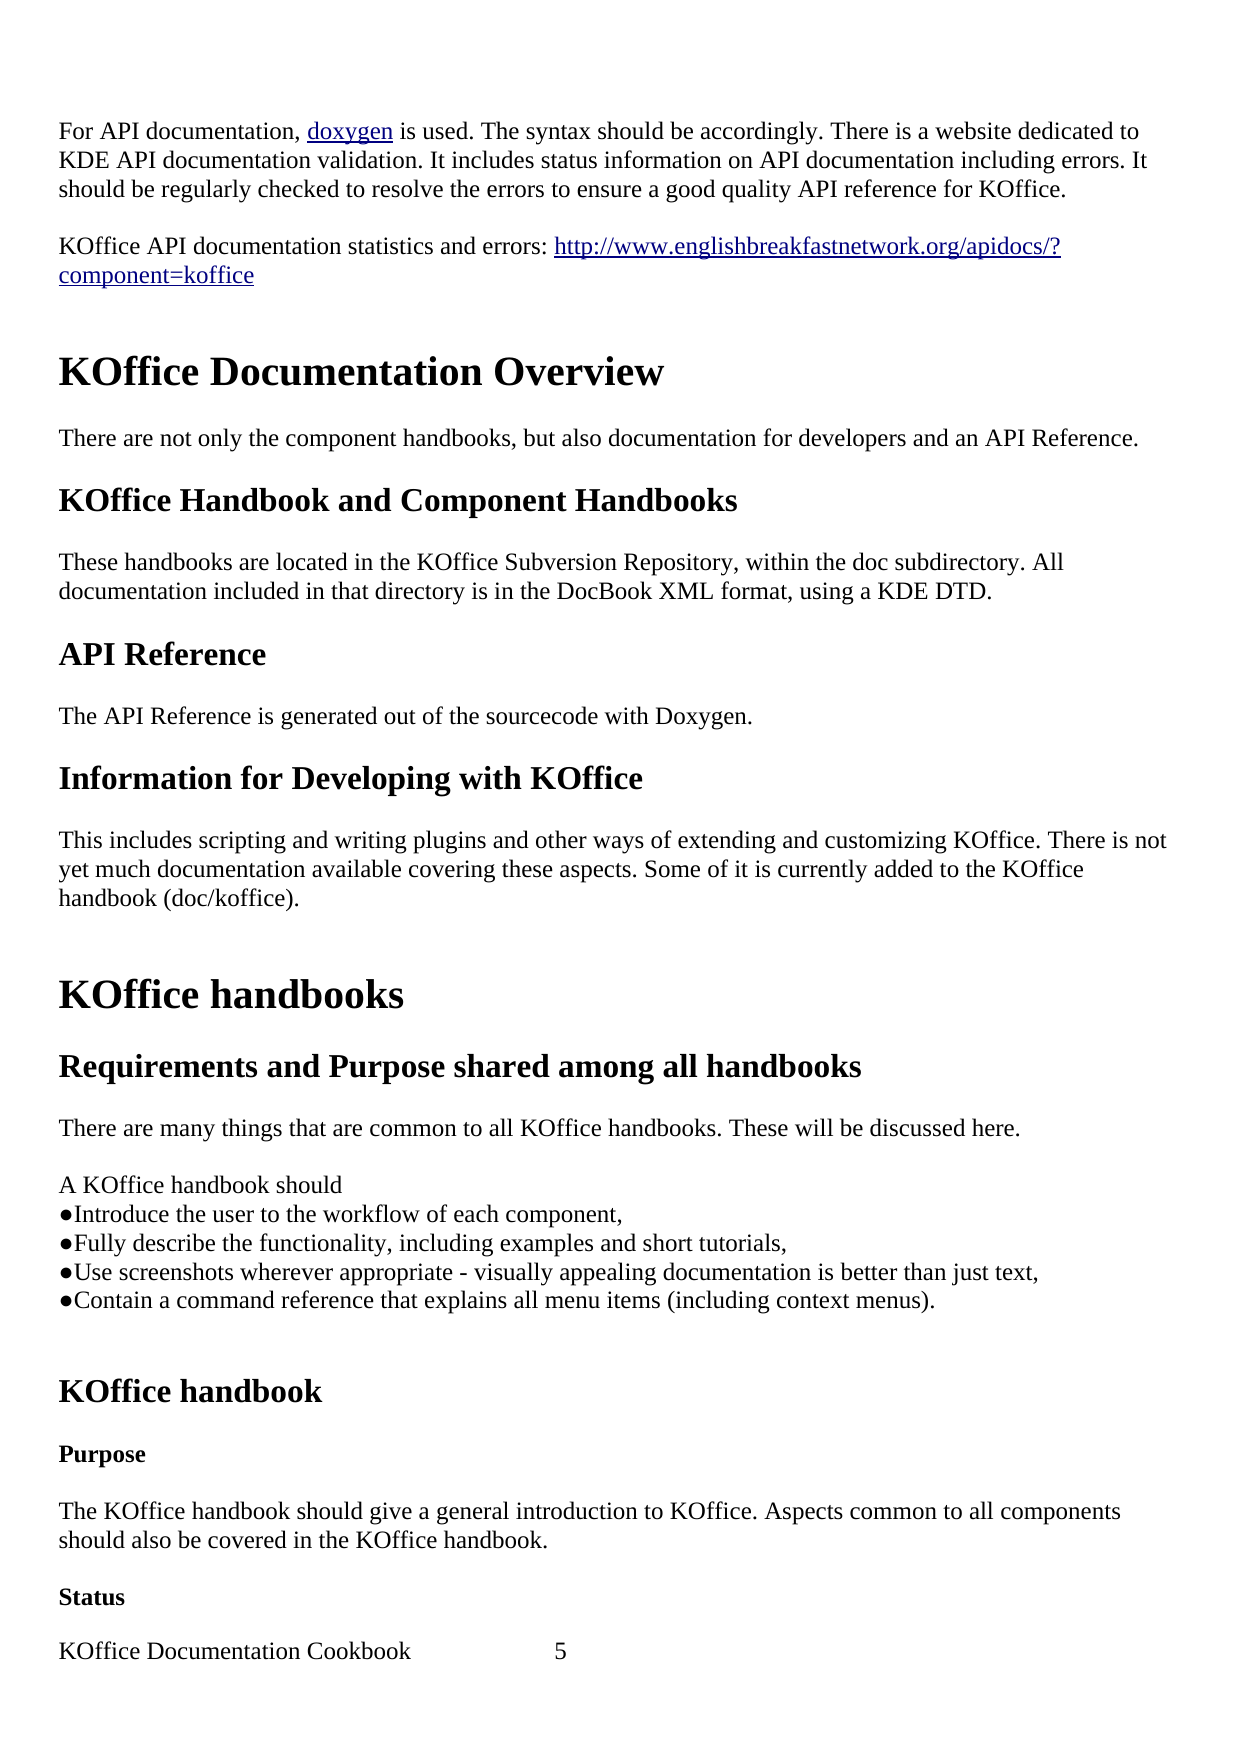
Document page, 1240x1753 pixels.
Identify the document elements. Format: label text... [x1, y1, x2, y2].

text Fully describe the functionality, including examples and short tutorials, [58, 1228, 1181, 1257]
text Use screenshots wherever appropriate - visually appealing documentation is better than just text, [58, 1257, 1181, 1285]
subtitle 3.1.KOffice Handbook and Component Handbooks [58, 480, 1181, 519]
subtitle 4.2.1.Purpose [58, 1439, 1181, 1467]
text Contain a command reference that explains all menu items (including context menus). [58, 1285, 1181, 1314]
subtitle 3.KOffice Documentation Overview [58, 346, 1181, 394]
subtitle 3.2.API Reference [58, 634, 1181, 672]
text There are many things that are common to all KOffice handbooks. These will be discussed here. [58, 1113, 1181, 1142]
text KOffice API documentation statistics and errors: http://www.englishbreakfastnetwork.org/apidocs/?component=koffice [58, 231, 1181, 289]
subtitle 3.3.Information for Developing with KOffice [58, 758, 1181, 797]
text The KOffice handbook should give a general introduction to KOffice. Aspects common to all components should also be covered in the KOffice handbook. [58, 1496, 1181, 1554]
subtitle 4.2.KOffice handbook [58, 1372, 1181, 1410]
text Introduce the user to the workflow of each component, [58, 1199, 1181, 1228]
text This includes scripting and writing plugins and other ways of extending and customizing KOffice. There is not yet much documentation available covering these aspects. Some of it is currently added to the KOffice handbook (doc/koffice). [58, 825, 1181, 912]
text These handbooks are located in the KOffice Subversion Repository, within the doc subdirectory. All documentation included in that directory is in the DocBook XML format, using a KDE DTD. [58, 547, 1181, 605]
text The API Reference is generated out of the sourcecode with Doxygen. [58, 701, 1181, 729]
text For API documentation, doxygen is used. The syntax should be accordingly. There is a website dedicated to KDE API documentation validation. It includes status information on API documentation including errors. It should be regularly checked to resolve the errors to ensure a good quality API reference for KOffice. [58, 116, 1181, 202]
subtitle 4.1.Requirements and Purpose shared among all handbooks [58, 1046, 1181, 1084]
text A KOffice handbook should [58, 1170, 1181, 1199]
subtitle 4.2.2.Status [58, 1582, 1181, 1611]
subtitle 4.KOffice handbooks [58, 969, 1181, 1017]
text There are not only the component handbooks, but also documentation for developers and an API Reference. [58, 423, 1181, 452]
